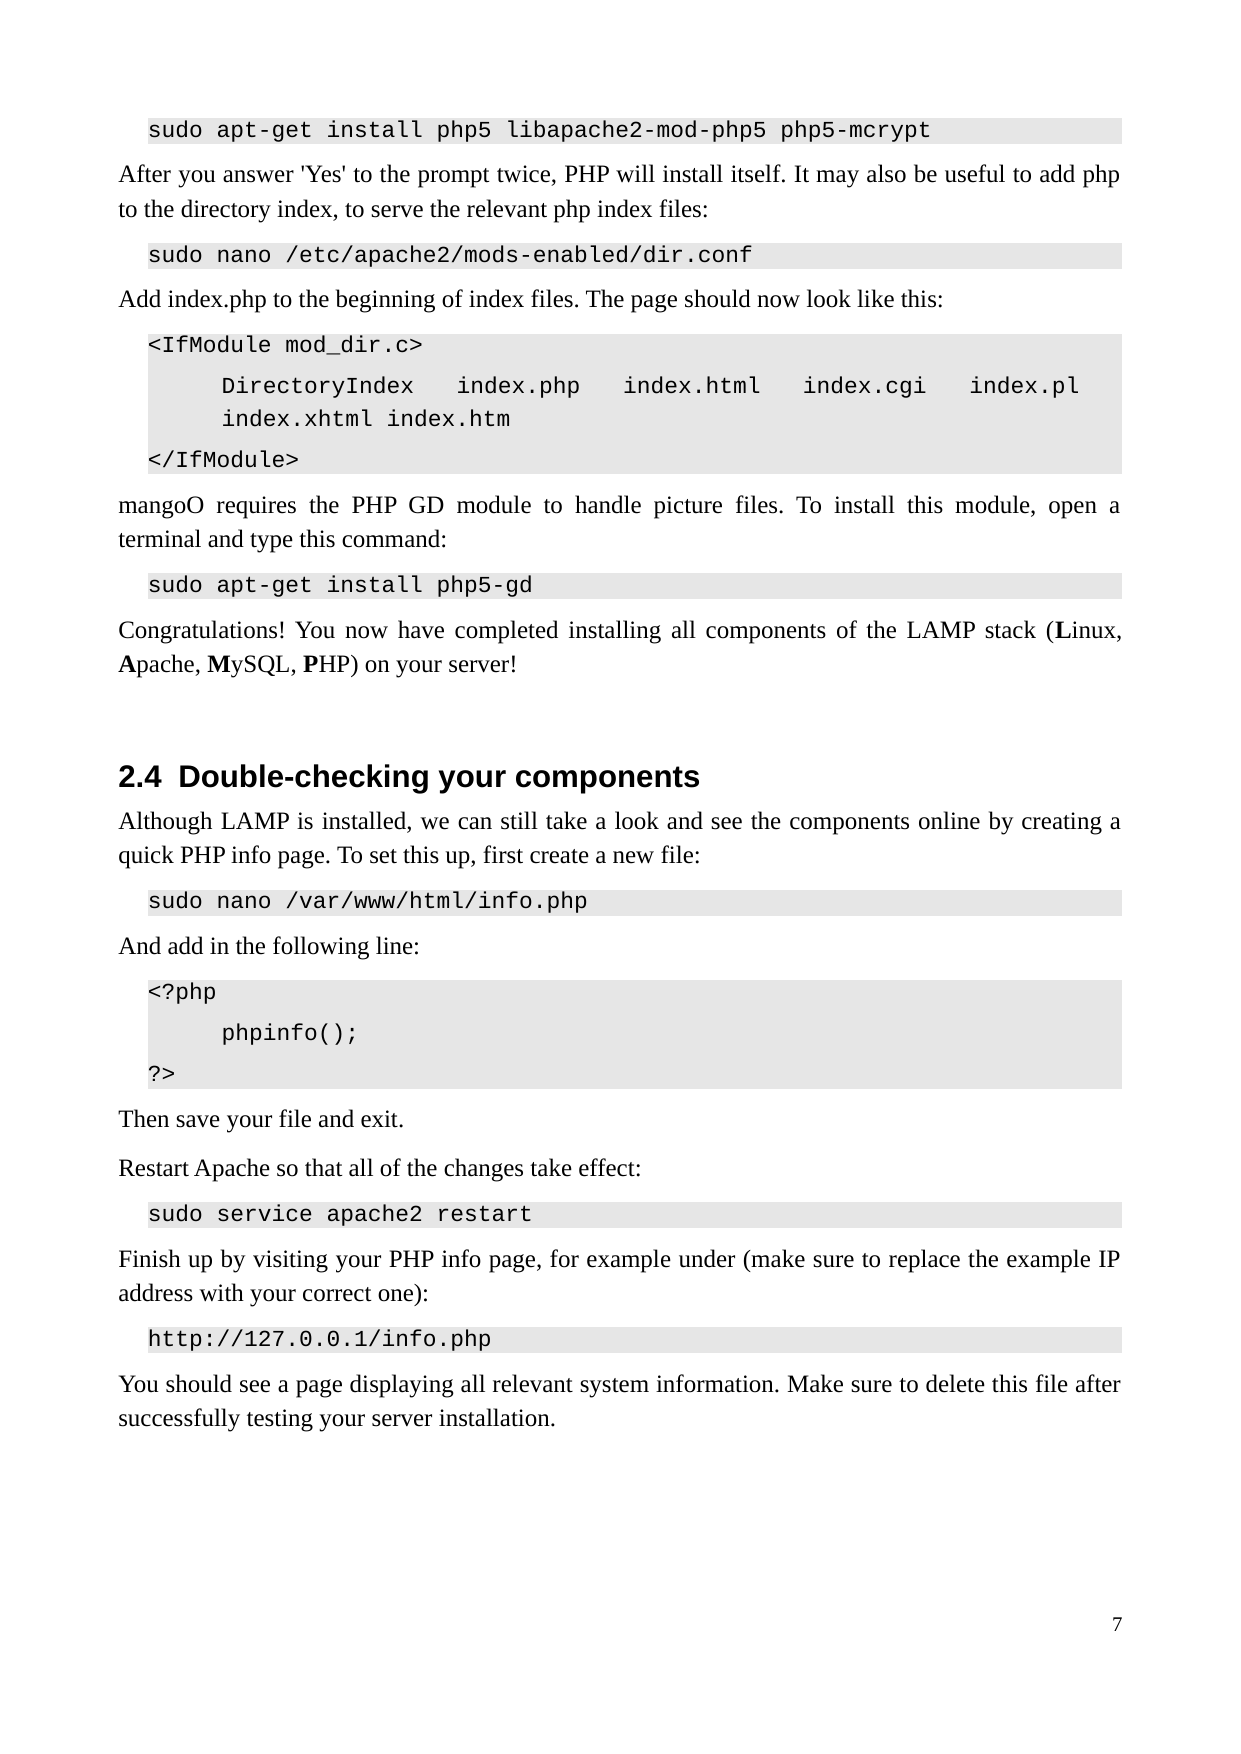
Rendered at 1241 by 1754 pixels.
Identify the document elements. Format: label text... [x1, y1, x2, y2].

text Restart Apache so that all of the changes take effect: [118, 1153, 1122, 1182]
text And add in the following line: [118, 931, 1122, 960]
text <?php [148, 980, 1122, 1006]
text sudo nano /var/www/html/info.php [148, 890, 1122, 916]
text Although LAMP is installed, we can still take a look and see the components online by creating a quick PHP info page. To set this up, first create a new file: [118, 806, 1122, 869]
text ?> [148, 1063, 1122, 1089]
text After you answer 'Yes' to the prompt twice, PHP will install itself. It may also be useful to add php to the directory index, to serve the relevant php index files: [118, 159, 1122, 223]
text sudo service apache2 restart [148, 1202, 1122, 1228]
text sudo apt-get install php5 libapache2-mod-php5 php5-mcrypt [148, 118, 1122, 144]
text Add index.php to the beginning of index files. The page should now look like this: [118, 284, 1122, 313]
text Finish up by visiting your PHP info page, for example under (make sure to replace the example IP address with your correct one): [118, 1244, 1122, 1307]
text mangoO requires the PHP GD module to handle picture files. To install this module, open a terminal and type this command: [118, 490, 1122, 553]
text You should see a page displaying all relevant system information. Make sure to delete this file after successfully testing your server installation. [118, 1369, 1122, 1432]
text sudo nano /etc/apache2/mods-enabled/dir.conf [148, 243, 1122, 269]
text <IfModule mod_dir.c> [148, 334, 1122, 359]
text DirectoryIndex index.php index.html index.cgi index.pl index.xhtml index.htm [148, 375, 1122, 433]
text Congratulations! You now have completed installing all components of the LAMP stack (Linux, Apache, MySQL, PHP) on your server! [118, 615, 1122, 678]
text </IfModule> [148, 448, 1122, 474]
text Then save your file and exit. [118, 1104, 1122, 1133]
text phpinfo(); [148, 1021, 1122, 1047]
subtitle Double-checking your components [118, 758, 1122, 793]
text http://127.0.0.1/info.php [148, 1327, 1122, 1353]
text sudo apt-get install php5-gd [148, 573, 1122, 599]
